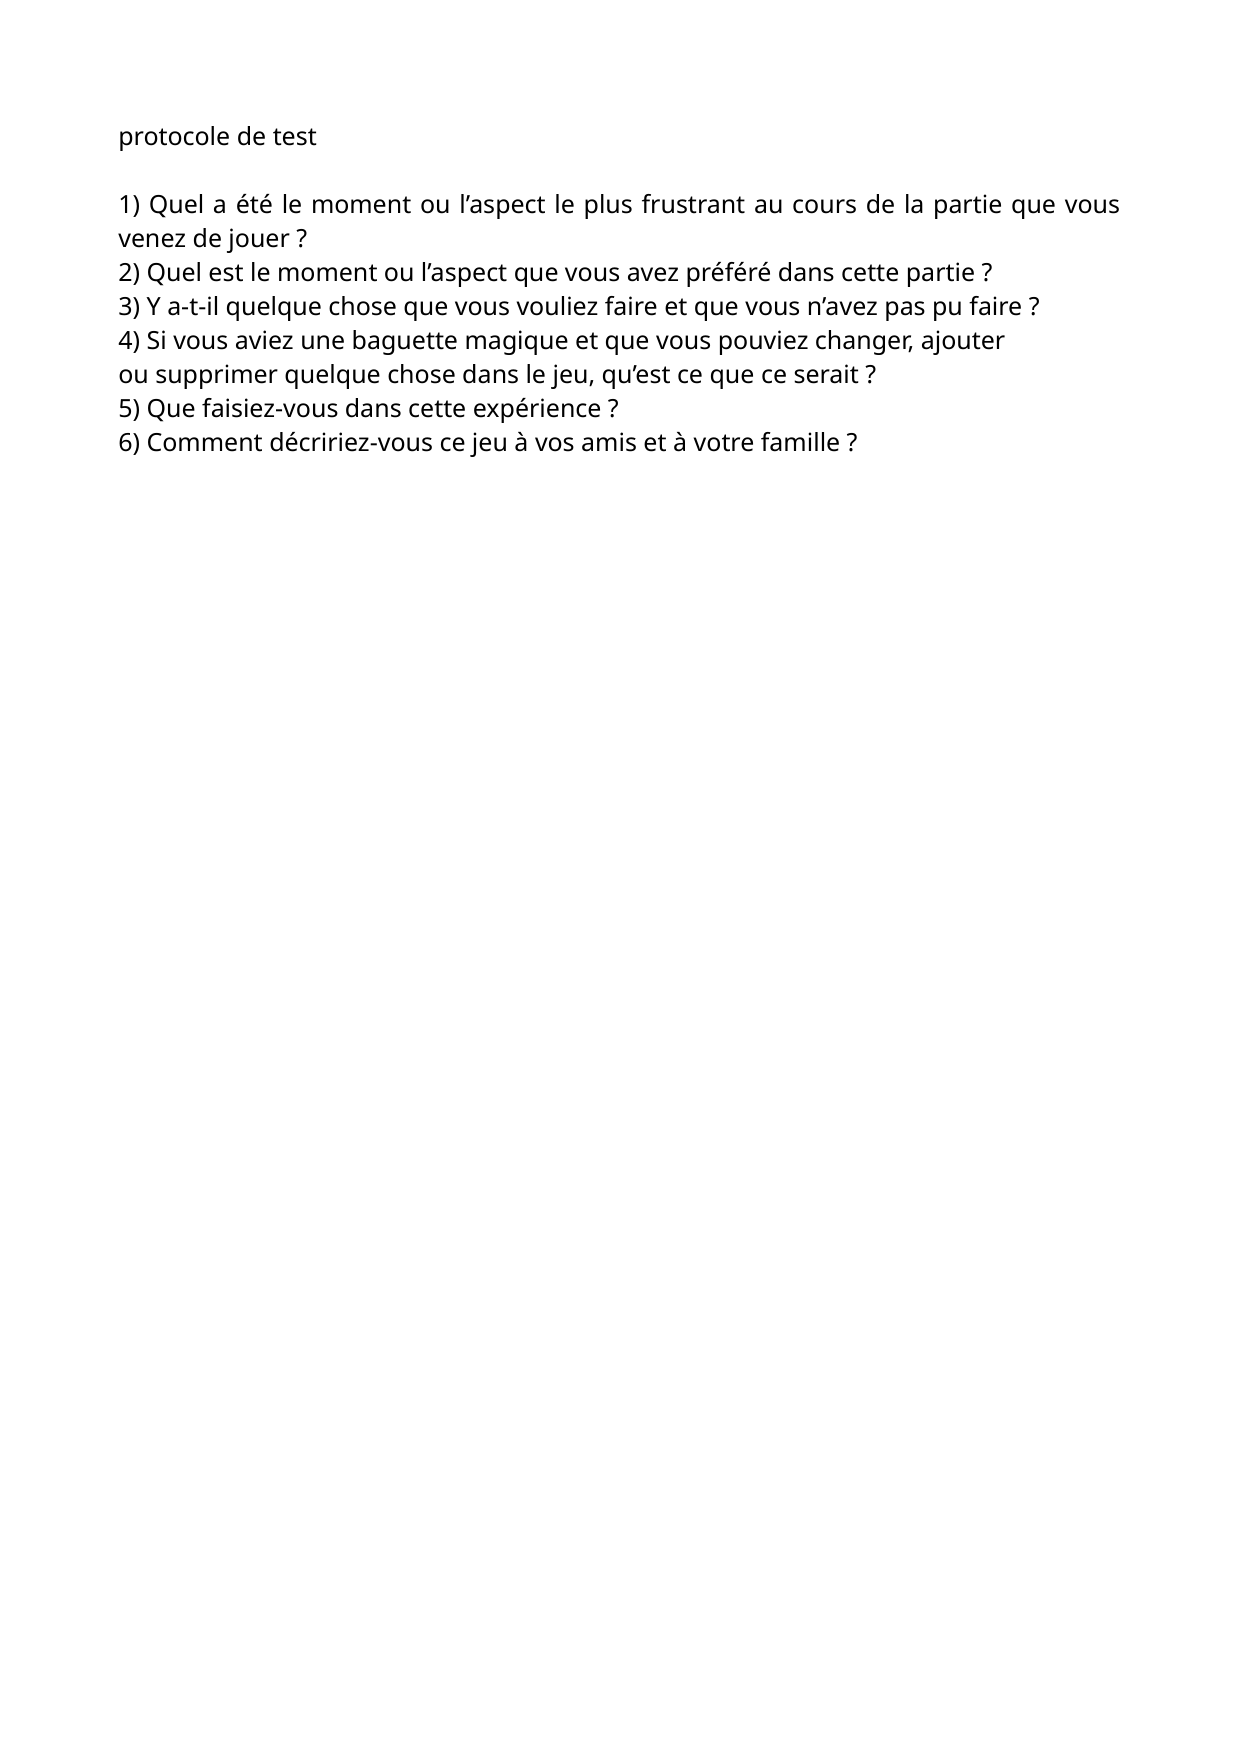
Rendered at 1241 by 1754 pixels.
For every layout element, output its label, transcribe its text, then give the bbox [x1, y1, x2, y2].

text ou supprimer quelque chose dans le jeu, qu’est ce que ce serait ? [118, 357, 1122, 391]
text 2) Quel est le moment ou l’aspect que vous avez préféré dans cette partie ? [118, 254, 1122, 288]
text 5) Que faisiez-vous dans cette expérience ? [118, 391, 1122, 425]
text 1) Quel a été le moment ou l’aspect le plus frustrant au cours de la partie que vous venez de jouer ? [118, 186, 1122, 254]
text protocole de test [118, 118, 1122, 152]
text 3) Y a-t-il quelque chose que vous vouliez faire et que vous n’avez pas pu faire ? [118, 288, 1122, 322]
text 6) Comment décririez-vous ce jeu à vos amis et à votre famille ? [118, 425, 1122, 459]
text 4) Si vous aviez une baguette magique et que vous pouviez changer, ajouter [118, 322, 1122, 357]
